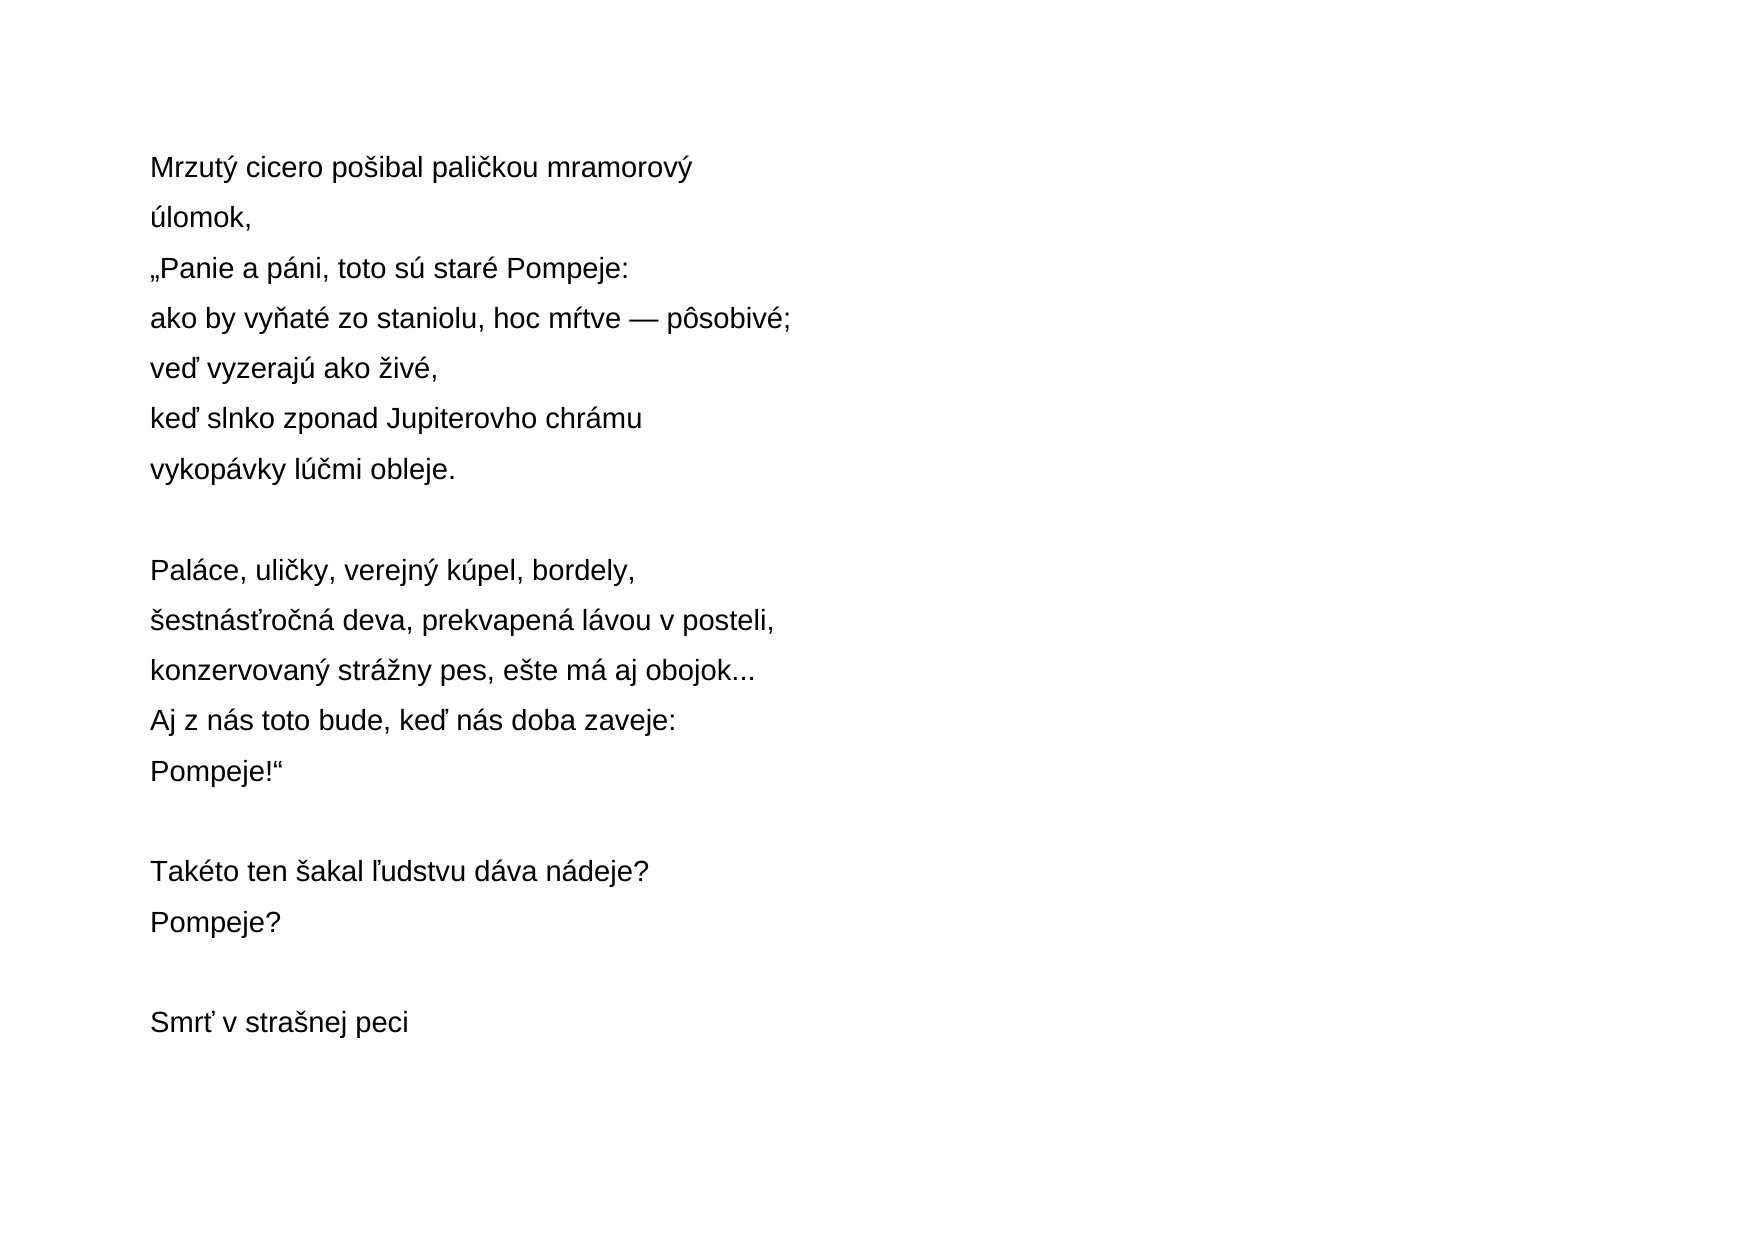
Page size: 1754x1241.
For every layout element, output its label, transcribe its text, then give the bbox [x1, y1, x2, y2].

text úlomok, [150, 200, 1243, 234]
text Takéto ten šakal ľudstvu dáva nádeje? [150, 854, 1243, 888]
text veď vyzerajú ako živé, [150, 351, 1243, 385]
text Mrzutý cicero pošibal paličkou mramorový [150, 150, 1243, 183]
text vykopávky lúčmi obleje. [150, 452, 1243, 485]
text keď slnko zponad Jupiterovho chrámu [150, 402, 1243, 435]
text šestnásťročná deva, prekvapená lávou v posteli, [150, 603, 1243, 636]
text Paláce, uličky, verejný kúpel, bordely, [150, 552, 1243, 586]
text konzervovaný strážny pes, ešte má aj obojok... [150, 653, 1243, 687]
text Smrť v strašnej peci [150, 1005, 1243, 1039]
text Aj z nás toto bude, keď nás doba zaveje: [150, 703, 1243, 737]
text Pompeje!“ [150, 754, 1243, 787]
text ako by vyňaté zo staniolu, hoc mŕtve — pôsobivé; [150, 301, 1243, 334]
text „Panie a páni, toto sú staré Pompeje: [150, 251, 1243, 284]
text Pompeje? [150, 905, 1243, 938]
